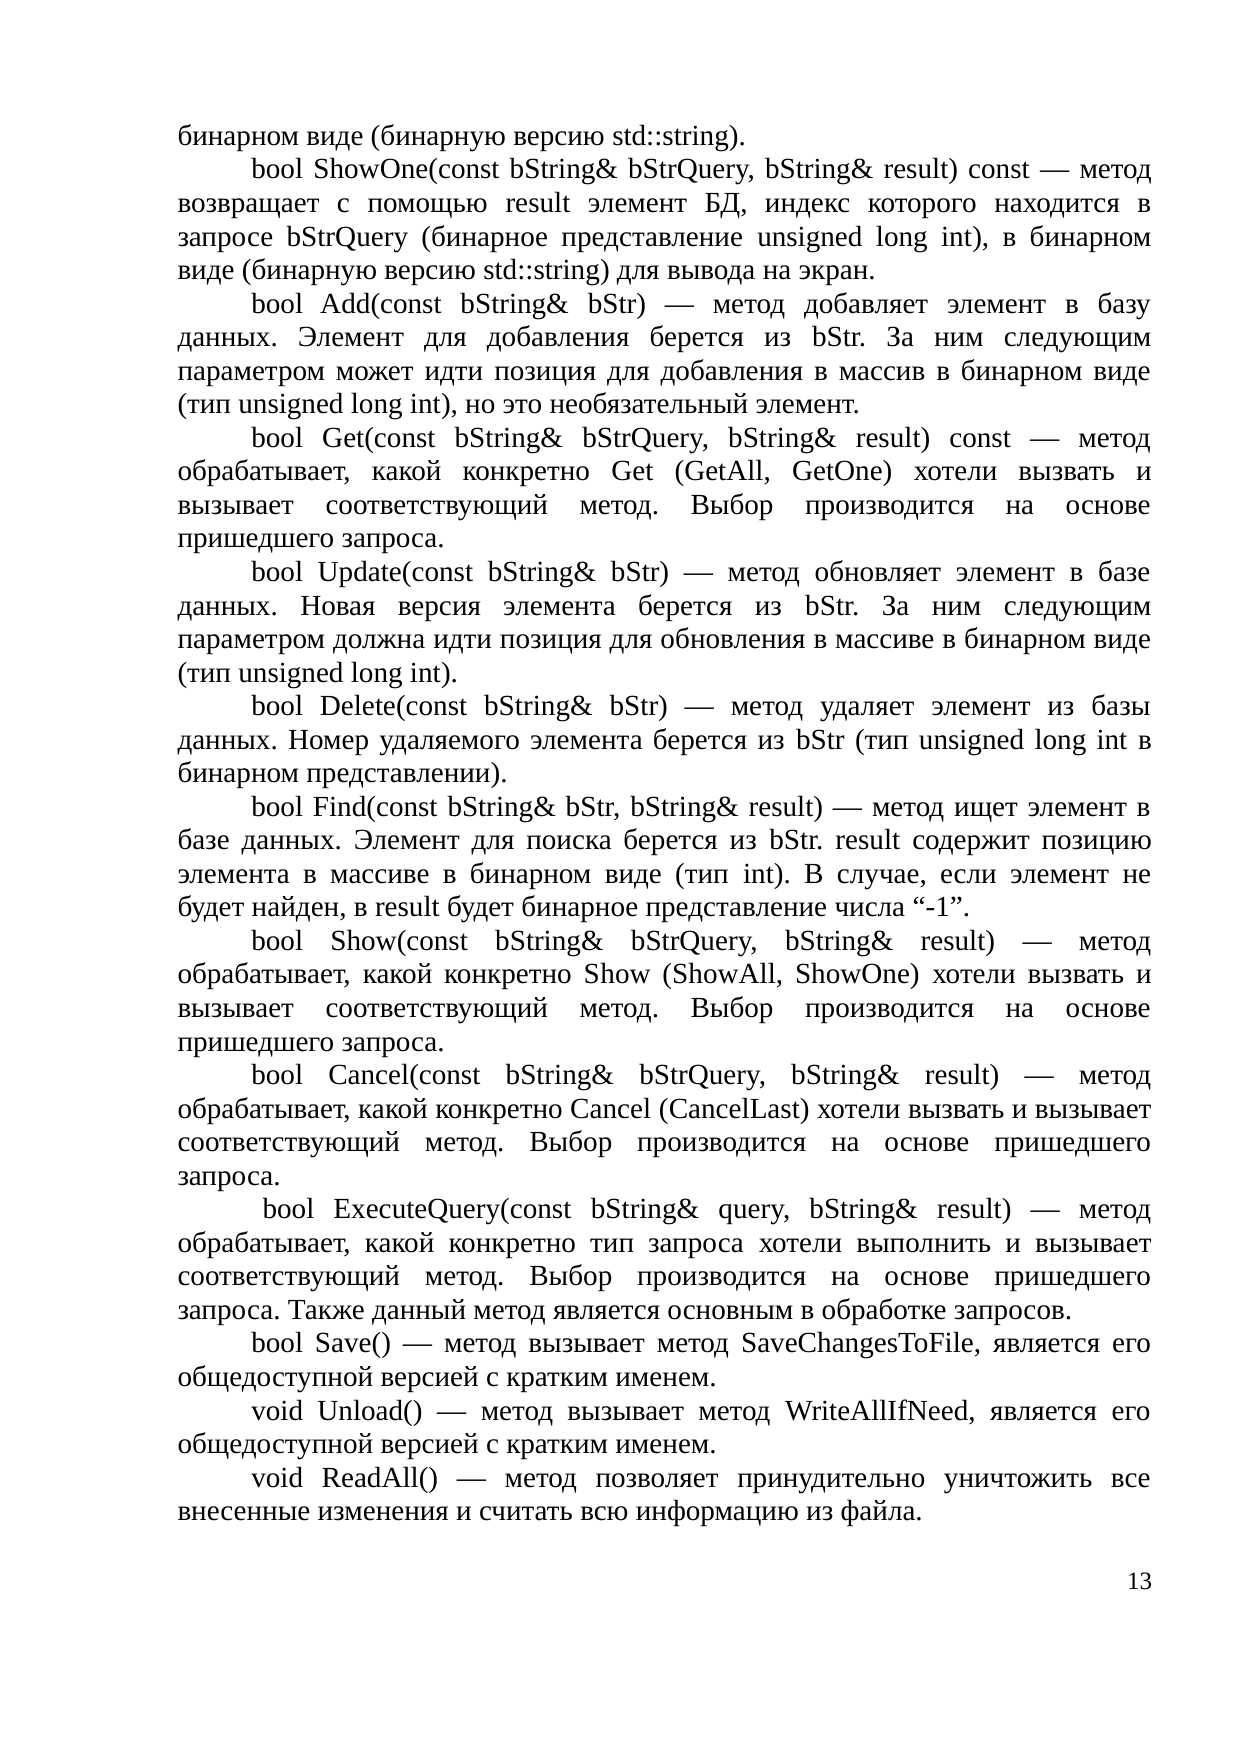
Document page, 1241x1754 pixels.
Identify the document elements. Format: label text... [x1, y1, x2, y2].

text bool Delete(const bString& bStr) — метод удаляет элемент из базы данных. Номер удаляемого элемента берется из bStr (тип unsigned long int в бинарном представлении). [177, 688, 1152, 789]
text bool ExecuteQuery(const bString& query, bString& result) — метод обрабатывает, какой конкретно тип запроса хотели выполнить и вызывает соответствующий метод. Выбор производится на основе пришедшего запроса. Также данный метод является основным в обработке запросов. [177, 1191, 1152, 1326]
text bool Show(const bString& bStrQuery, bString& result) — метод обрабатывает, какой конкретно Show (ShowAll, ShowOne) хотели вызвать и вызывает соответствующий метод. Выбор производится на основе пришедшего запроса. [177, 923, 1152, 1057]
text bool Get(const bString& bStrQuery, bString& result) const — метод обрабатывает, какой конкретно Get (GetAll, GetOne) хотели вызвать и вызывает соответствующий метод. Выбор производится на основе пришедшего запроса. [177, 420, 1152, 554]
text bool Add(const bString& bStr) — метод добавляет элемент в базу данных. Элемент для добавления берется из bStr. За ним следующим параметром может идти позиция для добавления в массив в бинарном виде (тип unsigned long int), но это необязательный элемент. [177, 286, 1152, 420]
text бинарном виде (бинарную версию std::string). [177, 118, 1152, 152]
text bool Find(const bString& bStr, bString& result) — метод ищет элемент в базе данных. Элемент для поиска берется из bStr. result содержит позицию элемента в массиве в бинарном виде (тип int). В случае, если элемент не будет найден, в result будет бинарное представление числа “-1”. [177, 789, 1152, 923]
text void Unload() — метод вызывает метод WriteAllIfNeed, является его общедоступной версией с кратким именем. [177, 1393, 1152, 1460]
text bool Cancel(const bString& bStrQuery, bString& result) — метод обрабатывает, какой конкретно Cancel (CancelLast) хотели вызвать и вызывает соответствующий метод. Выбор производится на основе пришедшего запроса. [177, 1057, 1152, 1191]
text bool ShowOne(const bString& bStrQuery, bString& result) const — метод возвращает с помощью result элемент БД, индекс которого находится в запросе bStrQuery (бинарное представление unsigned long int), в бинарном виде (бинарную версию std::string) для вывода на экран. [177, 152, 1152, 286]
text bool Save() — метод вызывает метод SaveChangesToFile, является его общедоступной версией с кратким именем. [177, 1326, 1152, 1393]
text void ReadAll() — метод позволяет принудительно уничтожить все внесенные изменения и считать всю информацию из файла. [177, 1460, 1152, 1527]
text bool Update(const bString& bStr) — метод обновляет элемент в базе данных. Новая версия элемента берется из bStr. За ним следующим параметром должна идти позиция для обновления в массиве в бинарном виде (тип unsigned long int). [177, 554, 1152, 688]
